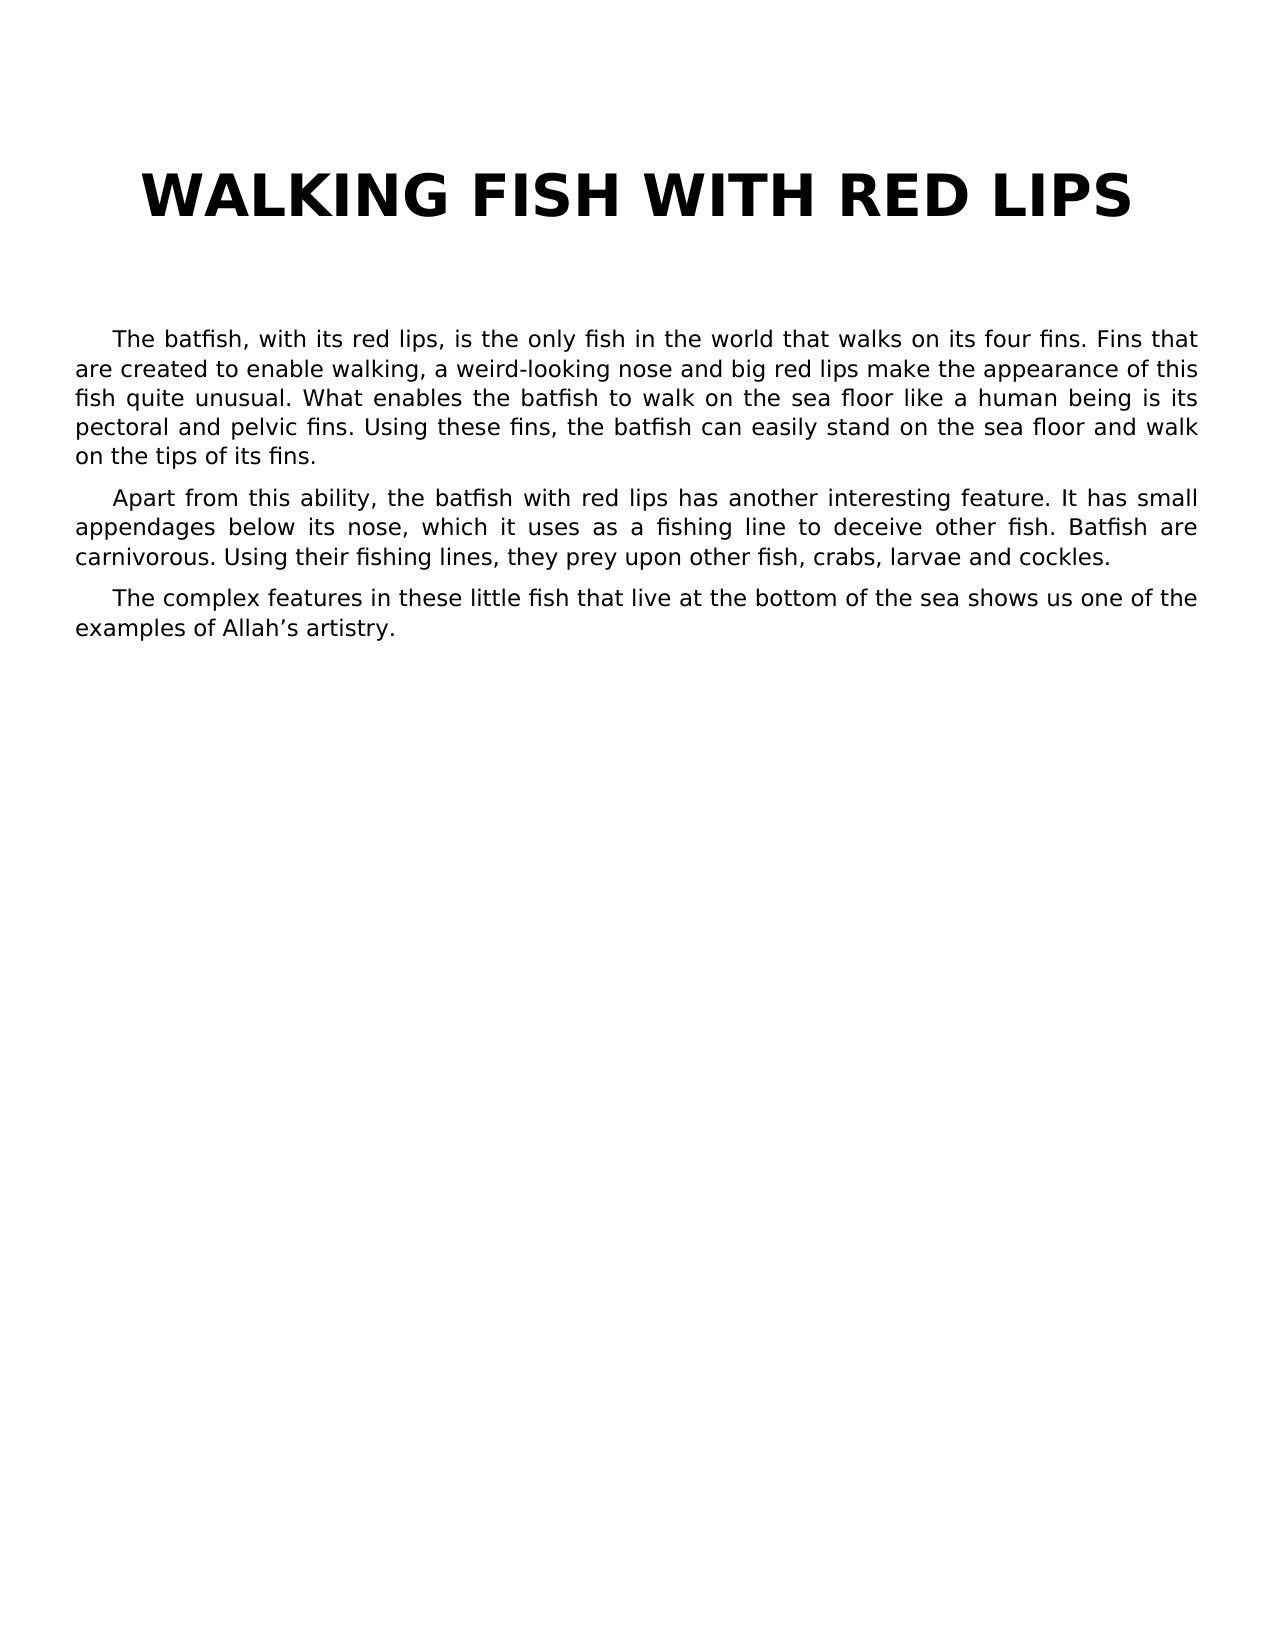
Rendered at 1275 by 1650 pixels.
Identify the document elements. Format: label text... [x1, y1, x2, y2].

text The batfish, with its red lips, is the only fish in the world that walks on its four fins. Fins that are created to enable walking, a weird-looking nose and big red lips make the appearance of this fish quite unusual. What enables the batfish to walk on the sea floor like a human being is its pectoral and pelvic fins. Using these fins, the batfish can easily stand on the sea floor and walk on the tips of its fins. [75, 326, 1200, 470]
text Apart from this ability, the batfish with red lips has another interesting feature. It has small appendages below its nose, which it uses as a fishing line to deceive other fish. Batfish are carnivorous. Using their fishing lines, they prey upon other fish, crabs, larvae and cockles. [75, 485, 1200, 571]
text The complex features in these little fish that live at the bottom of the sea shows us one of the examples of Allah’s artistry. [75, 586, 1200, 642]
subtitle WALKING FISH WITH RED LIPS [75, 162, 1200, 230]
